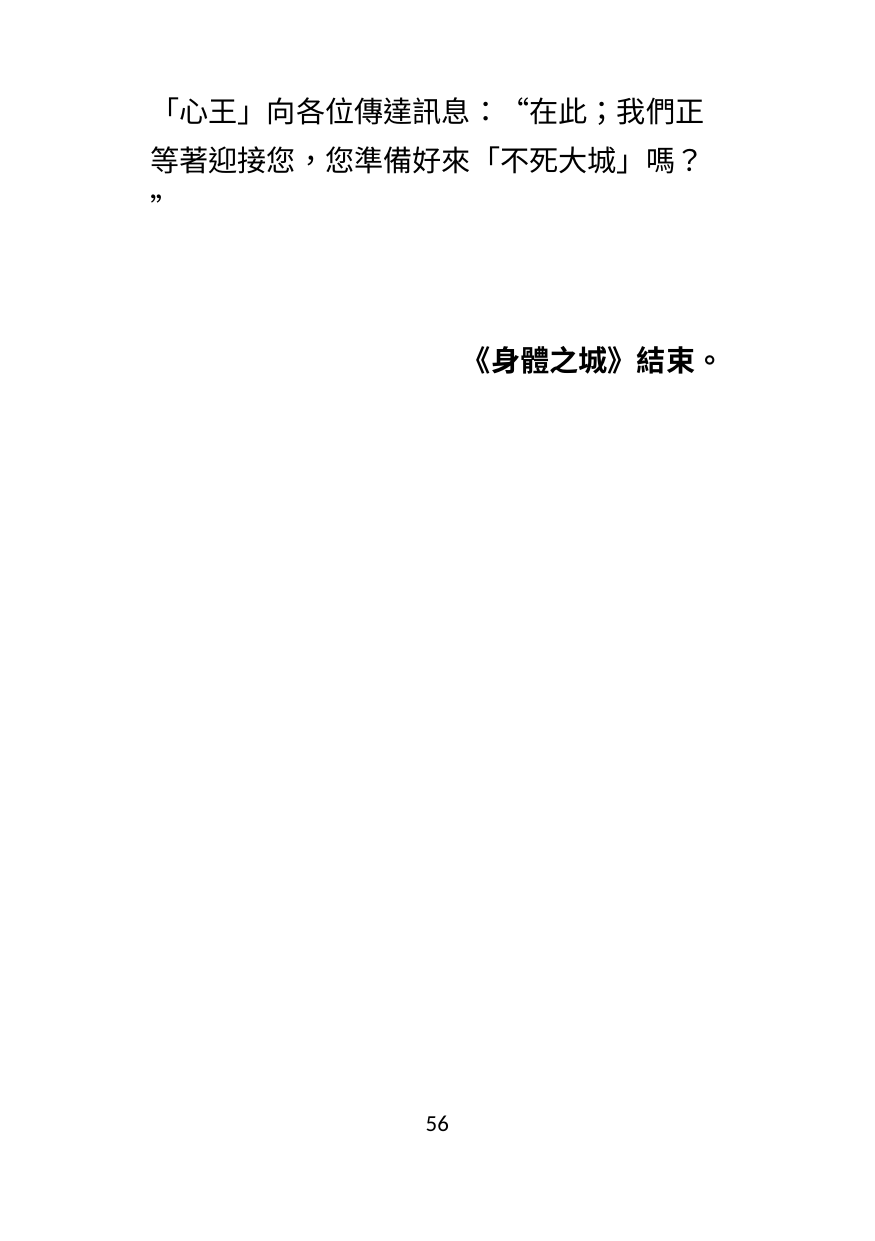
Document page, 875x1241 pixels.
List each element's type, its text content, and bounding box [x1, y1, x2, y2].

text 「心王」向各位傳達訊息：“在此；我們正等著迎接您，您準備好來「不死大城」嗎？” [150, 88, 724, 228]
text 《身體之城》結束。 [150, 338, 724, 380]
